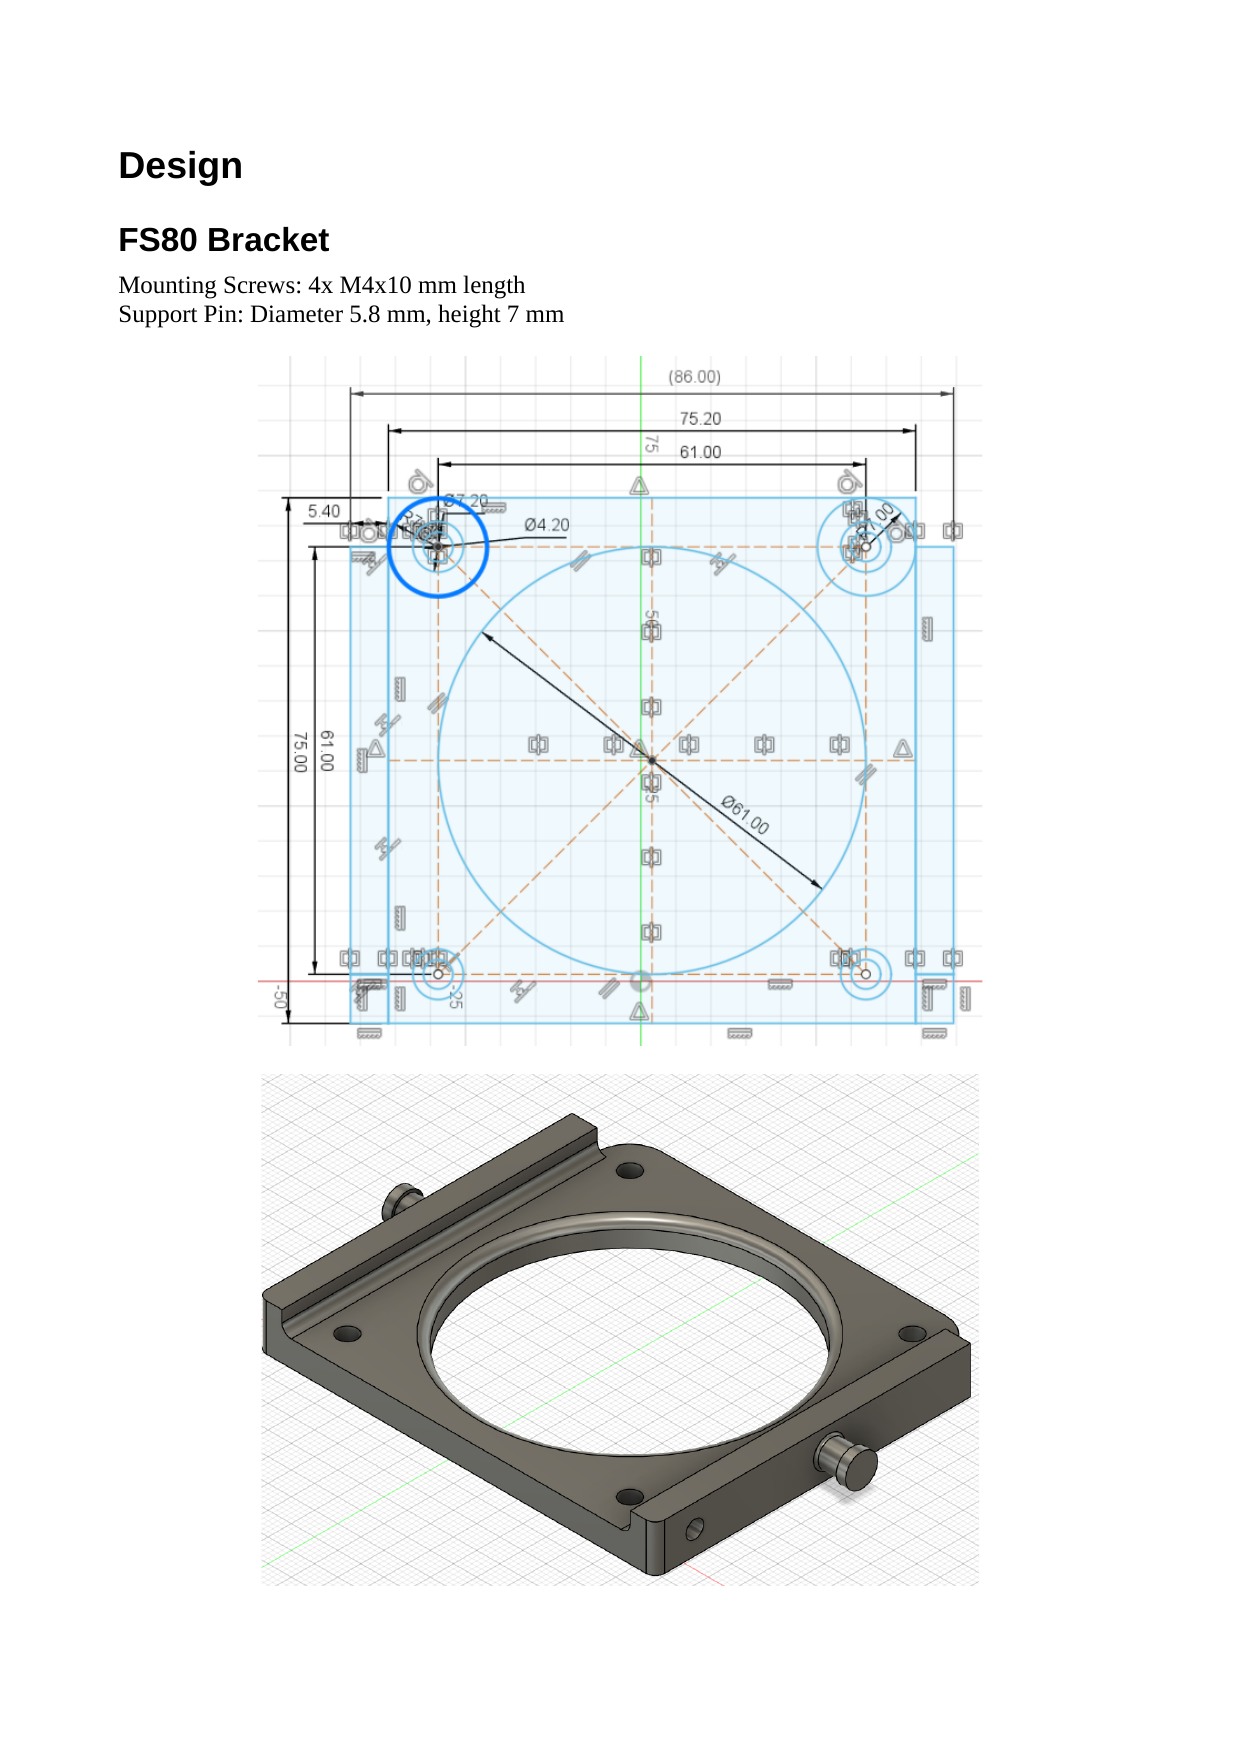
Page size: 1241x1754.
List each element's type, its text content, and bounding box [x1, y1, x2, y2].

text Support Pin: Diameter 5.8 mm, height 7 mm [118, 299, 1122, 328]
subtitle Design [118, 143, 1122, 186]
picture [257, 356, 983, 1046]
picture [261, 1074, 980, 1586]
subtitle FS80 Bracket [118, 219, 1122, 258]
text Mounting Screws: 4x M4x10 mm length [118, 271, 1122, 299]
